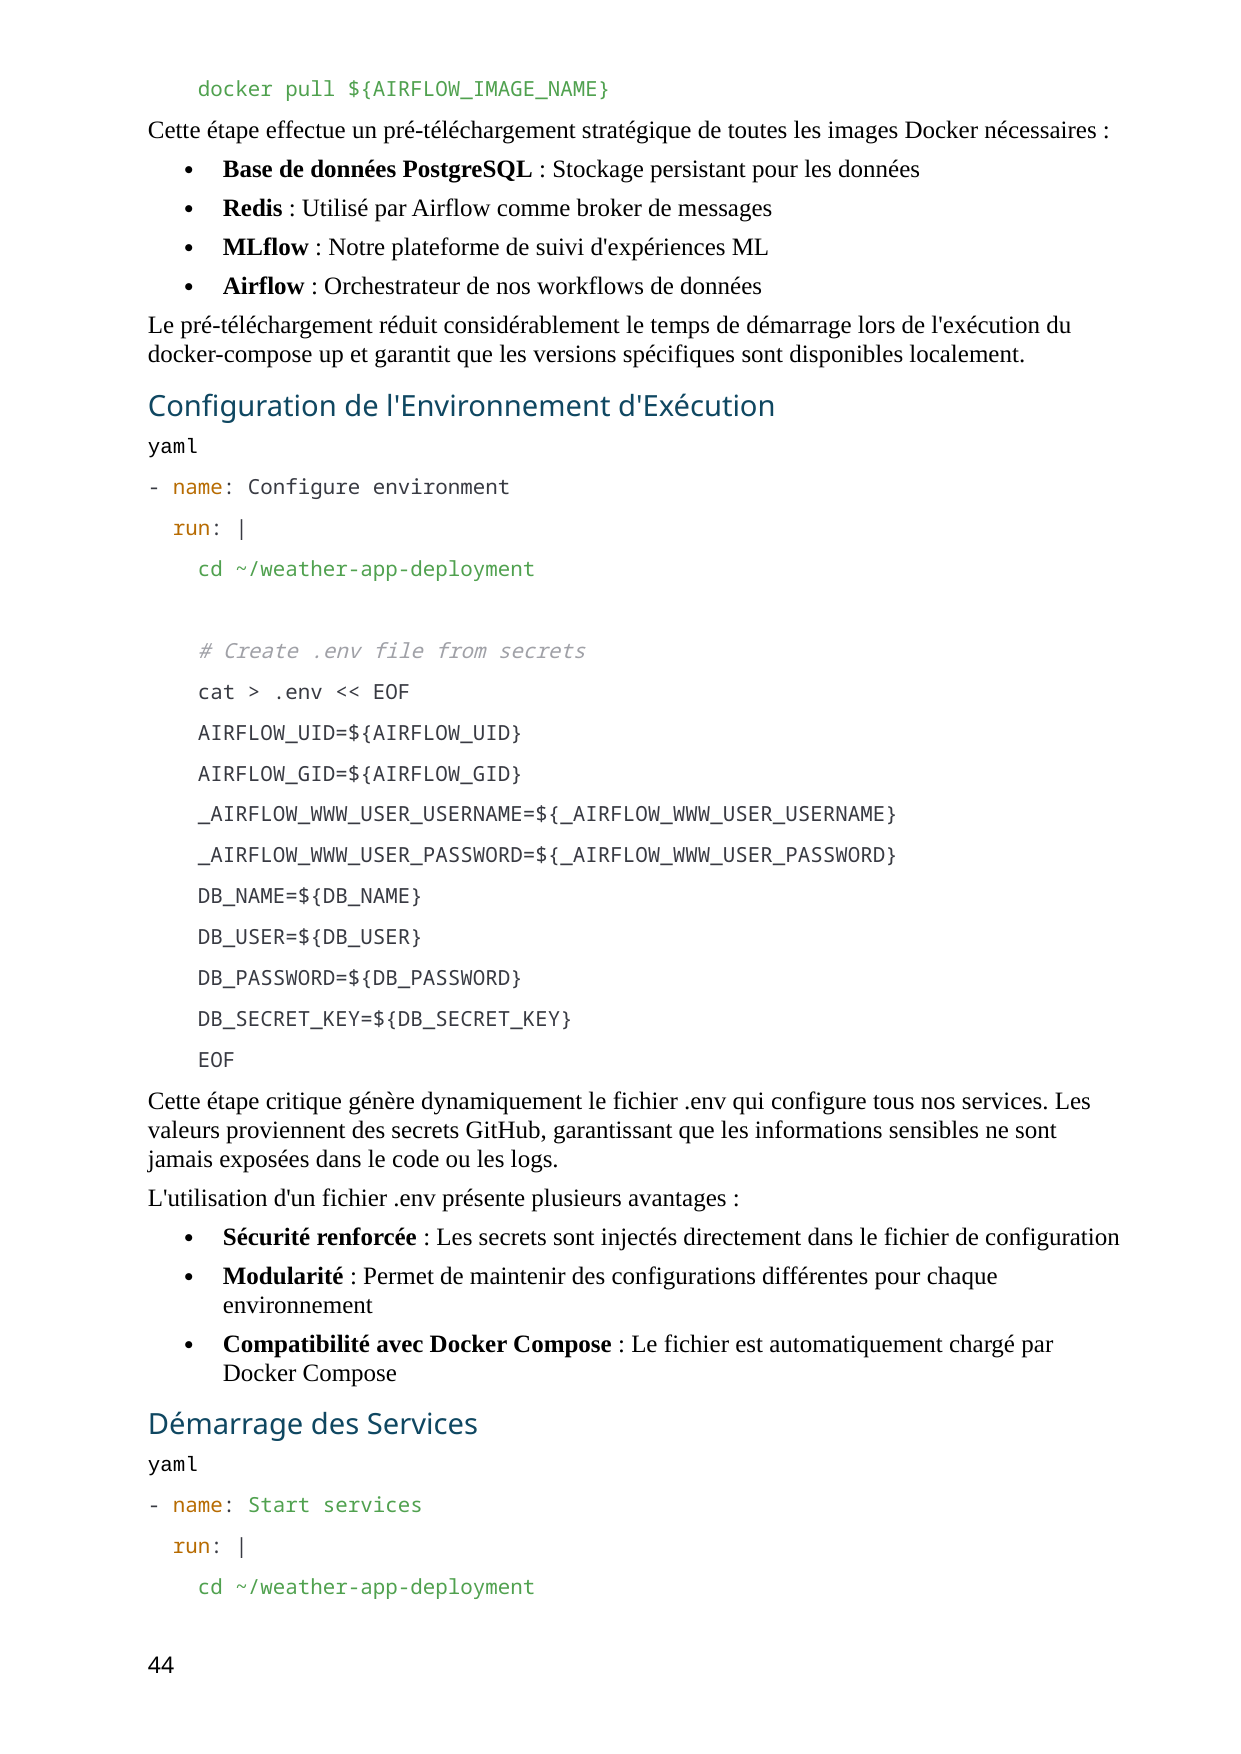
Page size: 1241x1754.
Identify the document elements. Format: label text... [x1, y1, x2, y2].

text # Create .env file from secrets [148, 636, 1122, 664]
text Le pré-téléchargement réduit considérablement le temps de démarrage lors de l'exécution du docker-compose up et garantit que les versions spécifiques sont disponibles localement. [148, 311, 1122, 368]
text cd ~/weather-app-deployment [148, 554, 1122, 582]
text DB_PASSWORD=${DB_PASSWORD} [148, 963, 1122, 992]
text yaml [148, 436, 1122, 459]
list Compatibilité avec Docker Compose : Le fichier est automatiquement chargé par Docker Compose [185, 1329, 1122, 1387]
text DB_SECRET_KEY=${DB_SECRET_KEY} [148, 1004, 1122, 1033]
list Modularité : Permet de maintenir des configurations différentes pour chaque environnement [185, 1261, 1122, 1319]
text Cette étape critique génère dynamiquement le fichier .env qui configure tous nos services. Les valeurs proviennent des secrets GitHub, garantissant que les informations sensibles ne sont jamais exposées dans le code ou les logs. [148, 1086, 1122, 1172]
text _AIRFLOW_WWW_USER_USERNAME=${_AIRFLOW_WWW_USER_USERNAME} [148, 799, 1122, 828]
text DB_USER=${DB_USER} [148, 922, 1122, 951]
text AIRFLOW_GID=${AIRFLOW_GID} [148, 759, 1122, 787]
text - name: Start services [148, 1491, 1122, 1519]
subtitle Configuration de l'Environnement d'Exécution [148, 385, 1122, 424]
text _AIRFLOW_WWW_USER_PASSWORD=${_AIRFLOW_WWW_USER_PASSWORD} [148, 841, 1122, 869]
subtitle Démarrage des Services [148, 1403, 1122, 1443]
text yaml [148, 1454, 1122, 1478]
text Cette étape effectue un pré-téléchargement stratégique de toutes les images Docker nécessaires : [148, 115, 1122, 143]
text DB_NAME=${DB_NAME} [148, 881, 1122, 910]
text L'utilisation d'un fichier .env présente plusieurs avantages : [148, 1183, 1122, 1212]
text cd ~/weather-app-deployment [148, 1572, 1122, 1601]
list Base de données PostgreSQL : Stockage persistant pour les données [185, 154, 1122, 183]
text AIRFLOW_UID=${AIRFLOW_UID} [148, 718, 1122, 746]
text run: | [148, 1531, 1122, 1560]
list MLflow : Notre plateforme de suivi d'expériences ML [185, 232, 1122, 261]
list Sécurité renforcée : Les secrets sont injectés directement dans le fichier de configuration [185, 1222, 1122, 1251]
text - name: Configure environment [148, 472, 1122, 501]
text docker pull ${AIRFLOW_IMAGE_NAME} [148, 74, 1122, 102]
list Airflow : Orchestrateur de nos workflows de données [185, 271, 1122, 300]
text cat > .env << EOF [148, 677, 1122, 705]
list Redis : Utilisé par Airflow comme broker de messages [185, 193, 1122, 222]
text EOF [148, 1045, 1122, 1074]
text run: | [148, 513, 1122, 541]
